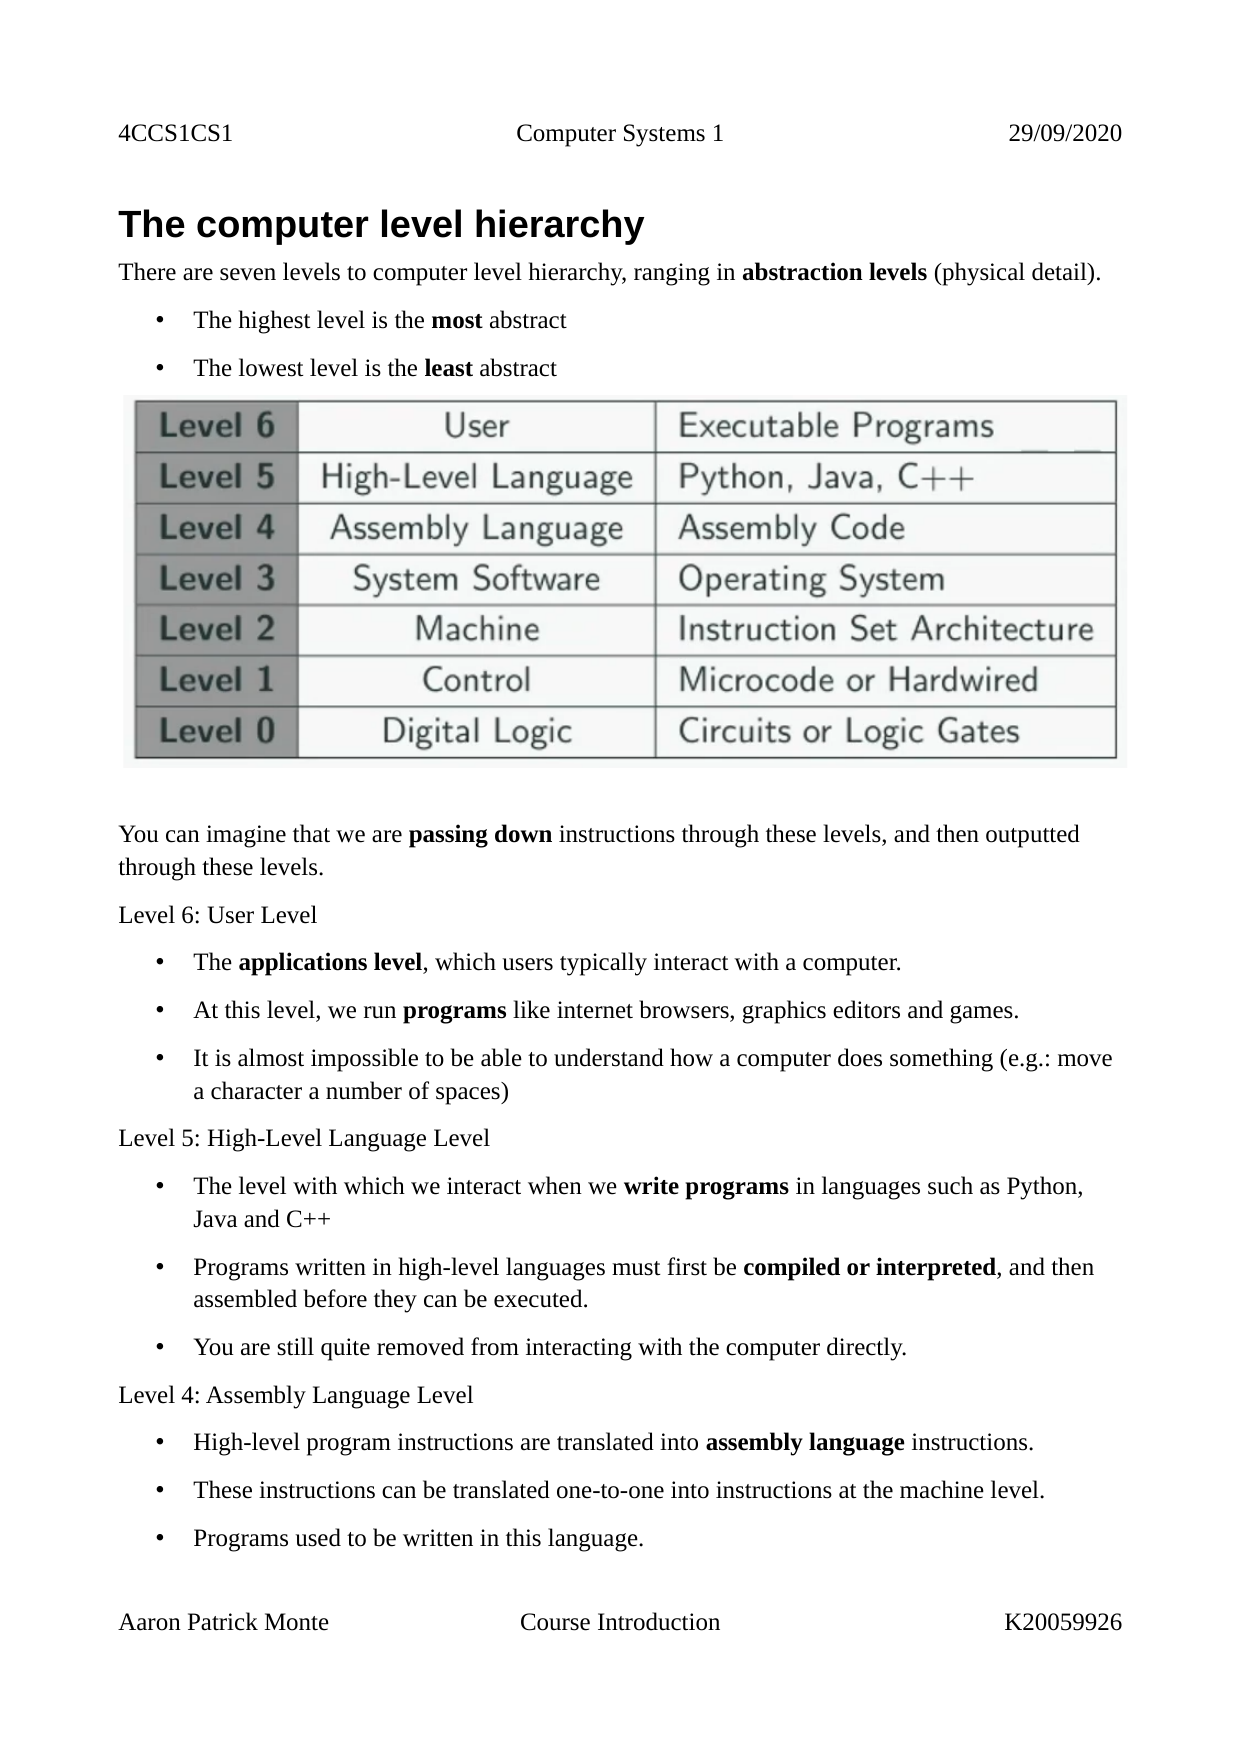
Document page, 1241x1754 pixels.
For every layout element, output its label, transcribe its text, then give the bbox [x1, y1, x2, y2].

text There are seven levels to computer level hierarchy, ranging in abstraction levels (physical detail). [118, 257, 1122, 286]
list You are still quite removed from interacting with the computer directly. [156, 1332, 1122, 1361]
text Level 4: Assembly Language Level [118, 1380, 1122, 1408]
subtitle The computer level hierarchy [118, 201, 1122, 245]
list It is almost impossible to be able to understand how a computer does something (e.g.: move a character a number of spaces) [156, 1043, 1122, 1104]
text Level 5: High-Level Language Level [118, 1123, 1122, 1152]
list At this level, we run programs like internet browsers, graphics editors and games. [156, 995, 1122, 1024]
list Programs written in high-level languages must first be compiled or interpreted, and then assembled before they can be executed. [156, 1252, 1122, 1313]
text You can imagine that we are passing down instructions through these levels, and then outputted through these levels. [118, 819, 1122, 881]
list These instructions can be translated one-to-one into instructions at the machine level. [156, 1475, 1122, 1504]
list The applications level, which users typically interact with a computer. [156, 947, 1122, 976]
picture [123, 395, 1128, 768]
list The highest level is the most abstract [156, 305, 1122, 334]
list Programs used to be written in this language. [156, 1523, 1122, 1551]
list The level with which we interact when we write programs in languages such as Python, Java and C++ [156, 1171, 1122, 1233]
text Level 6: User Level [118, 900, 1122, 929]
list The lowest level is the least abstract [156, 353, 1122, 381]
list High-level program instructions are translated into assembly language instructions. [156, 1427, 1122, 1456]
